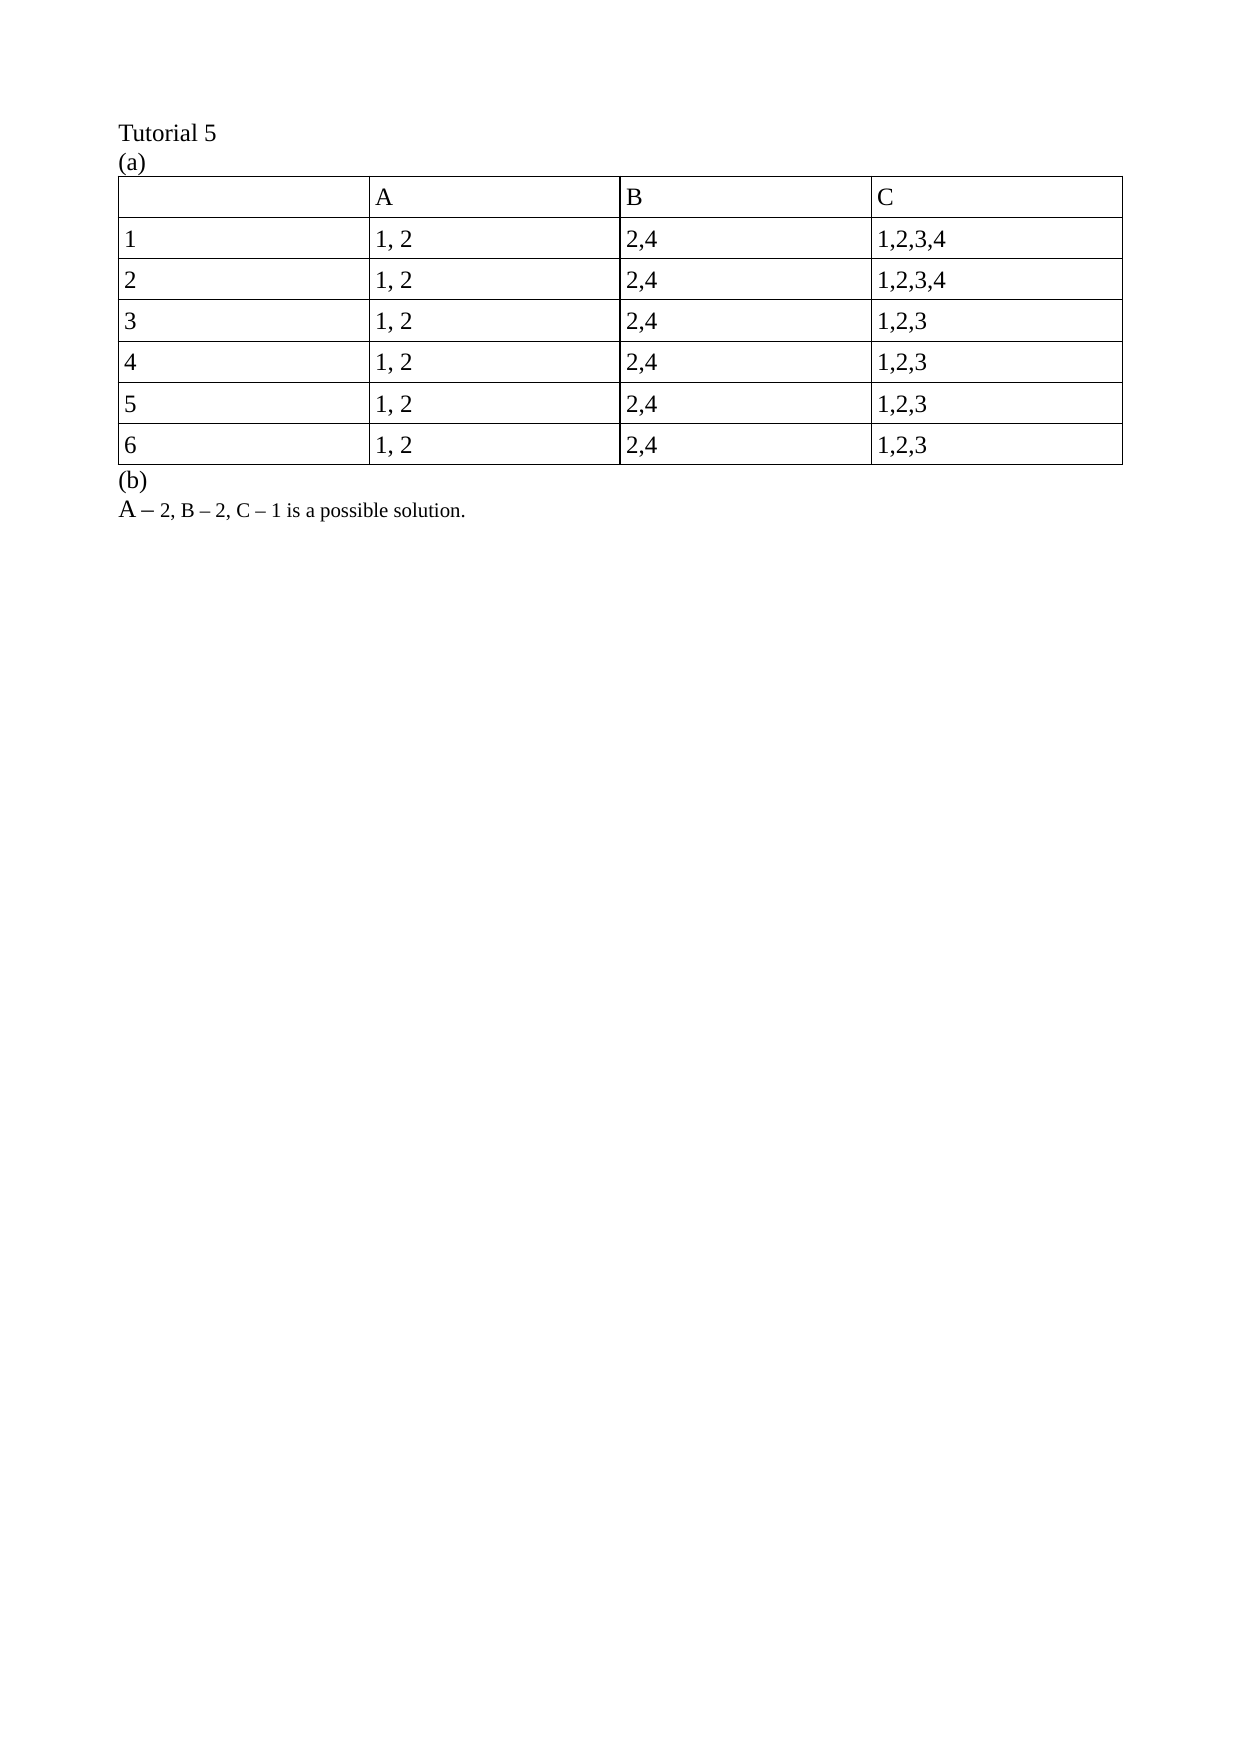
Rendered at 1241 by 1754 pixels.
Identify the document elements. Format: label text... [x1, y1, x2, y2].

table_header C [872, 177, 1122, 217]
table_cell 6 [119, 424, 369, 464]
table_cell 1,2,3 [872, 424, 1122, 464]
table_cell 1,2,3 [872, 383, 1122, 423]
table_cell 1,2,3,4 [872, 259, 1122, 299]
table_cell 2,4 [621, 342, 871, 382]
table_header A [370, 177, 619, 217]
text Tutorial 5 [118, 118, 1122, 147]
table_cell 1, 2 [370, 218, 619, 258]
table_header [119, 177, 369, 217]
table_cell 1, 2 [370, 342, 619, 382]
table_cell 2,4 [621, 383, 871, 423]
text (b) [118, 465, 1122, 494]
table_cell 5 [119, 383, 369, 423]
text A – 2, B – 2, C – 1 is a possible solution. [118, 494, 1122, 523]
table_cell 4 [119, 342, 369, 382]
table_cell 2 [119, 259, 369, 299]
table_cell 2,4 [621, 300, 871, 341]
table_cell 1,2,3 [872, 342, 1122, 382]
table_cell 3 [119, 300, 369, 341]
table_cell 1 [119, 218, 369, 258]
table_header B [621, 177, 871, 217]
table_cell 1, 2 [370, 383, 619, 423]
table_cell 2,4 [621, 424, 871, 464]
table_cell 1, 2 [370, 259, 619, 299]
table_cell 2,4 [621, 259, 871, 299]
text (a) [118, 147, 1122, 176]
table_cell 1,2,3 [872, 300, 1122, 341]
table_cell 2,4 [621, 218, 871, 258]
table_cell 1, 2 [370, 424, 619, 464]
table_cell 1, 2 [370, 300, 619, 341]
table_cell 1,2,3,4 [872, 218, 1122, 258]
